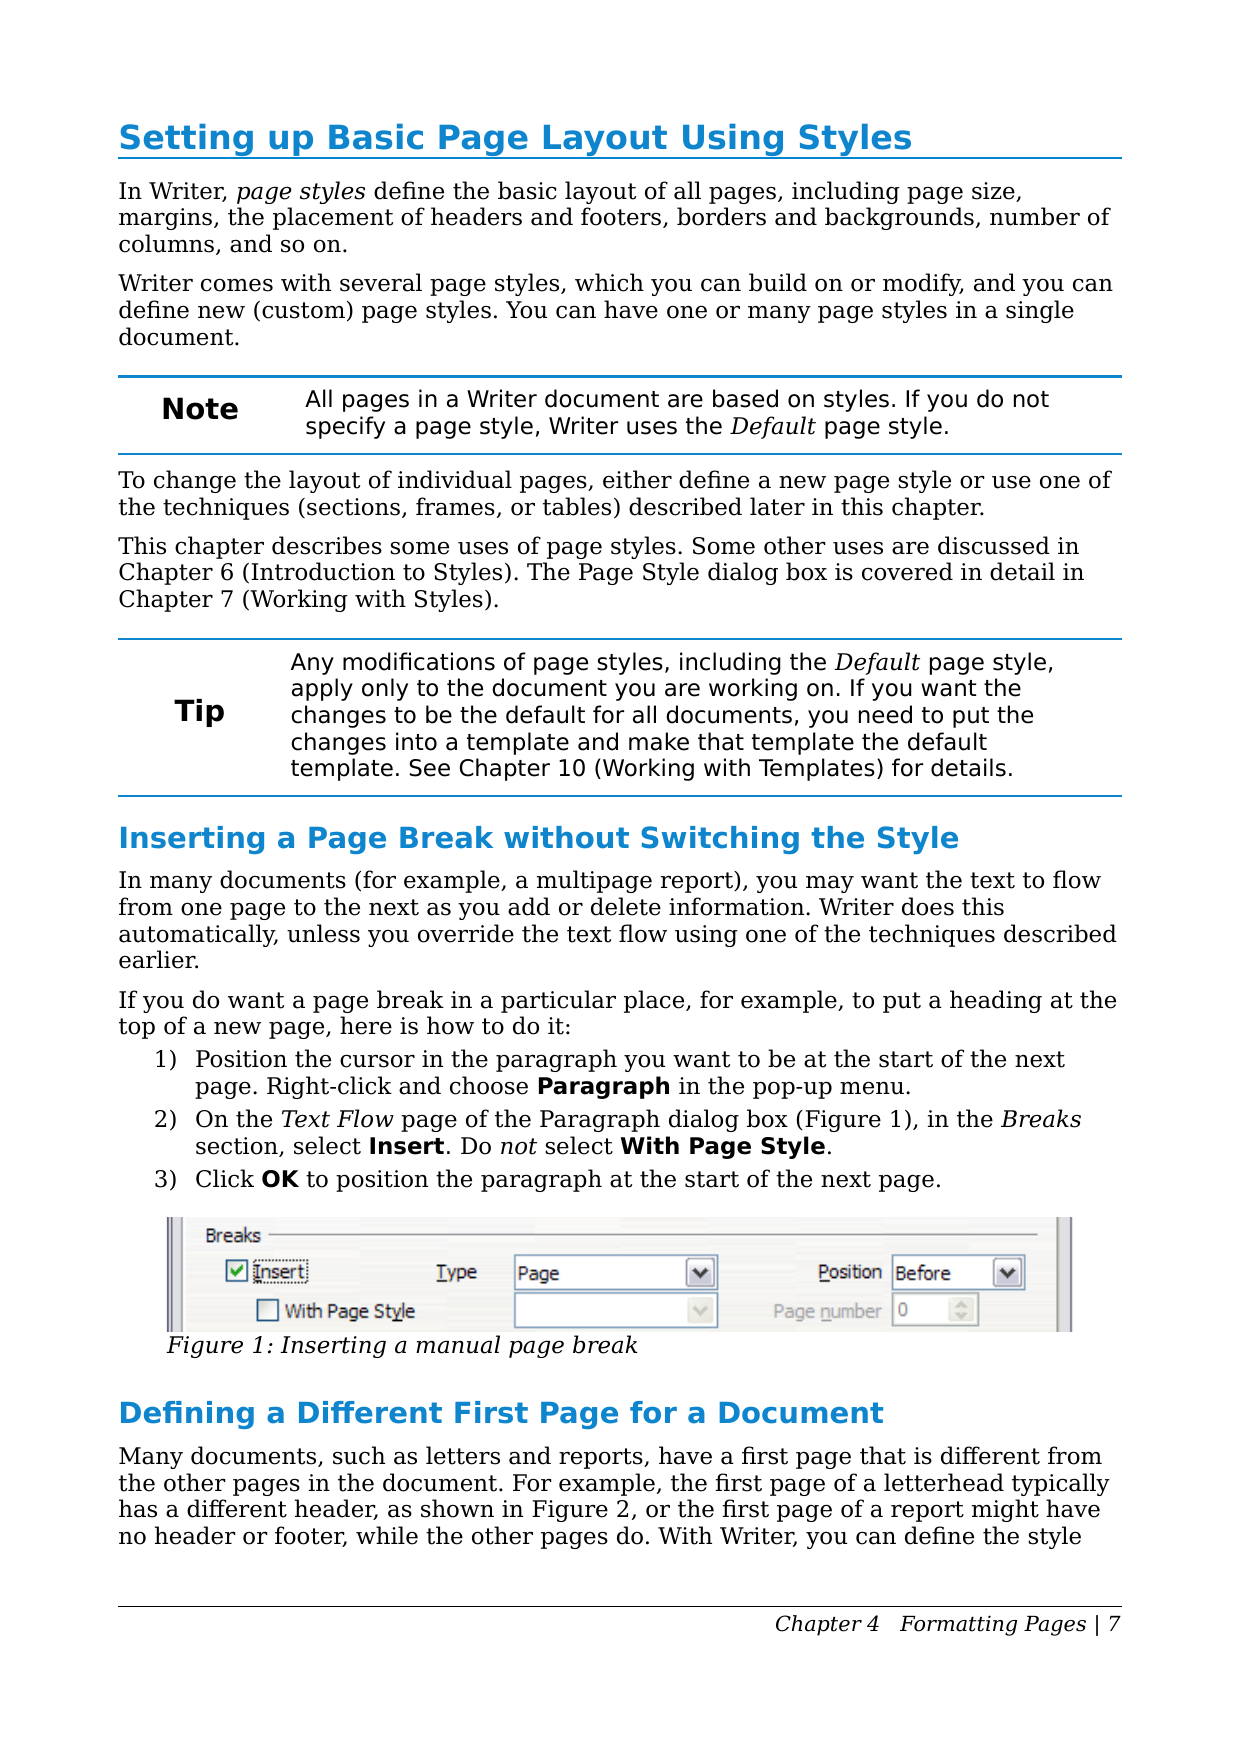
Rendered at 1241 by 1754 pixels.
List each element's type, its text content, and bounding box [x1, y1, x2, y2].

text In Writer, page styles define the basic layout of all pages, including page size, margins, the placement of headers and footers, borders and backgrounds, number of columns, and so on. [118, 178, 1122, 258]
text To change the layout of individual pages, either define a new page style or use one of the techniques (sections, frames, or tables) described later in this chapter. [118, 467, 1122, 520]
text This chapter describes some uses of page styles. Some other uses are discussed in Chapter 6 (Introduction to Styles). The Page Style dialog box is covered in detail in Chapter 7 (Working with Styles). [118, 533, 1122, 613]
table_header All pages in a Writer document are based on styles. If you do not specify a page style, Writer uses the Default page style. [281, 378, 1122, 453]
subtitle Setting up Basic Page Layout Using Styles [118, 118, 1122, 157]
text Many documents, such as letters and reports, have a first page that is different from the other pages in the document. For example, the first page of a letterhead typically has a different header, as shown in Figure 2, or the first page of a report might have no header or footer, while the other pages do. With Writer, you can define the style [118, 1443, 1122, 1550]
text Writer comes with several page styles, which you can build on or modify, and you can define new (custom) page styles. You can have one or many page styles in a single document. [118, 270, 1122, 350]
picture [166, 1217, 1074, 1332]
table_header Note [118, 378, 281, 453]
text In many documents (for example, a multipage report), you may want the text to flow from one page to the next as you add or delete information. Writer does this automatically, unless you override the text flow using one of the techniques described earlier. [118, 868, 1122, 974]
table_header Any modifications of page styles, including the Default page style, apply only to the document you are working on. If you want the changes to be the default for all documents, you need to put the changes into a template and make that template the default template. See Chapter 10 (Working with Templates) for details. [281, 640, 1122, 795]
subtitle Inserting a Page Break without Switching the Style [118, 821, 1122, 855]
subtitle Defining a Different First Page for a Document [118, 1397, 1122, 1431]
list Click OK to position the paragraph at the start of the next page. [177, 1166, 1122, 1192]
list If you do want a page break in a particular place, for example, to put a heading at the top of a new page, here is how to do it: [118, 987, 1122, 1040]
text Figure 1: Inserting a manual page break [167, 1332, 1073, 1359]
list On the Text Flow page of the Paragraph dialog box (Figure 1), in the Breaks section, select Insert. Do not select With Page Style. [177, 1106, 1122, 1159]
list Position the cursor in the paragraph you want to be at the start of the next page. Right-click and choose Paragraph in the pop-up menu. [177, 1047, 1122, 1100]
table_header Tip [118, 640, 281, 795]
